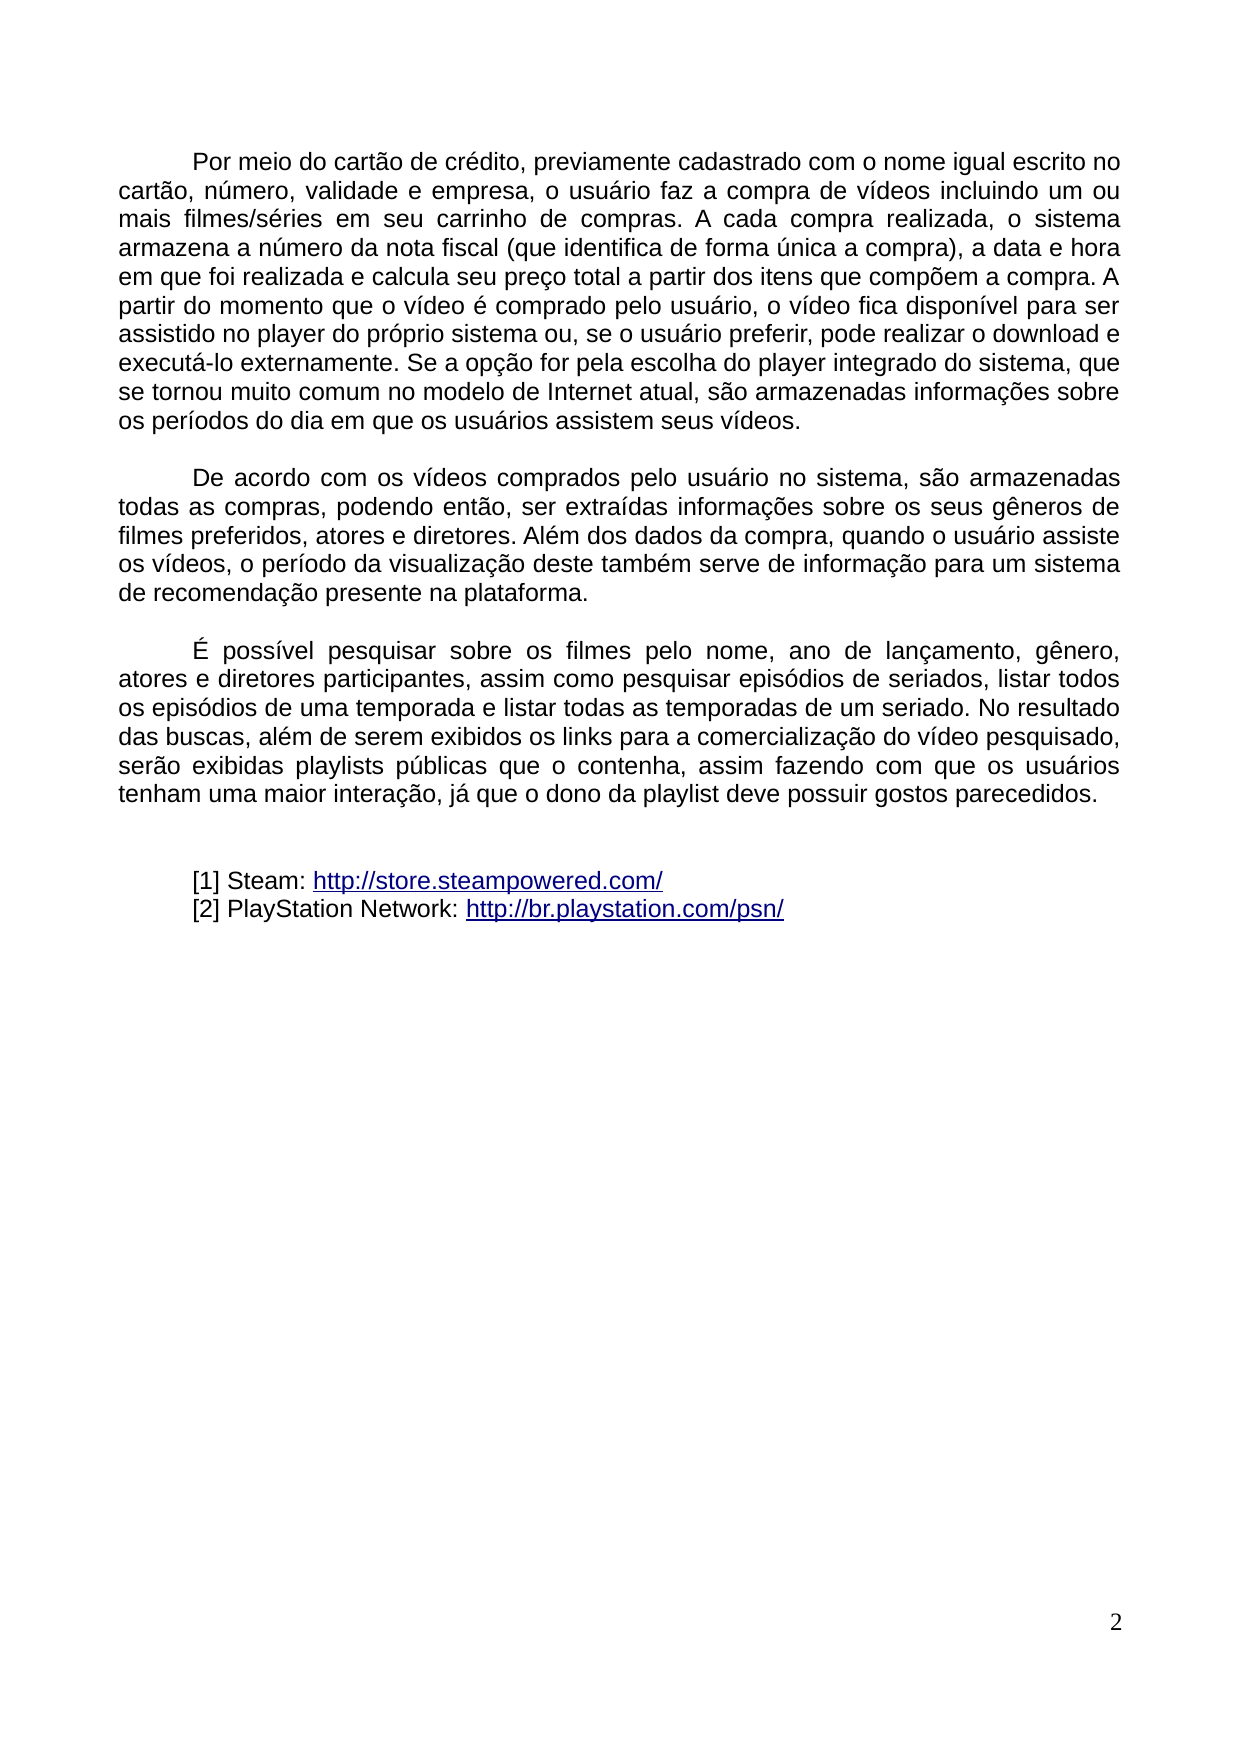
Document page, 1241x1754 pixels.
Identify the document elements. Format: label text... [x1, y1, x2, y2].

text [1] Steam: http://store.steampowered.com/ [118, 866, 1122, 894]
text Por meio do cartão de crédito, previamente cadastrado com o nome igual escrito no cartão, número, validade e empresa, o usuário faz a compra de vídeos incluindo um ou mais filmes/séries em seu carrinho de compras. A cada compra realizada, o sistema armazena a número da nota fiscal (que identifica de forma única a compra), a data e hora em que foi realizada e calcula seu preço total a partir dos itens que compõem a compra. A partir do momento que o vídeo é comprado pelo usuário, o vídeo fica disponível para ser assistido no player do próprio sistema ou, se o usuário preferir, pode realizar o download e executá-lo externamente. Se a opção for pela escolha do player integrado do sistema, que se tornou muito comum no modelo de Internet atual, são armazenadas informações sobre os períodos do dia em que os usuários assistem seus vídeos. [118, 147, 1122, 434]
text [2] PlayStation Network: http://br.playstation.com/psn/ [118, 894, 1122, 923]
text É possível pesquisar sobre os filmes pelo nome, ano de lançamento, gênero, atores e diretores participantes, assim como pesquisar episódios de seriados, listar todos os episódios de uma temporada e listar todas as temporadas de um seriado. No resultado das buscas, além de serem exibidos os links para a comercialização do vídeo pesquisado, serão exibidas playlists públicas que o contenha, assim fazendo com que os usuários tenham uma maior interação, já que o dono da playlist deve possuir gostos parecedidos. [118, 636, 1122, 808]
text De acordo com os vídeos comprados pelo usuário no sistema, são armazenadas todas as compras, podendo então, ser extraídas informações sobre os seus gêneros de filmes preferidos, atores e diretores. Além dos dados da compra, quando o usuário assiste os vídeos, o período da visualização deste também serve de informação para um sistema de recomendação presente na plataforma. [118, 463, 1122, 607]
